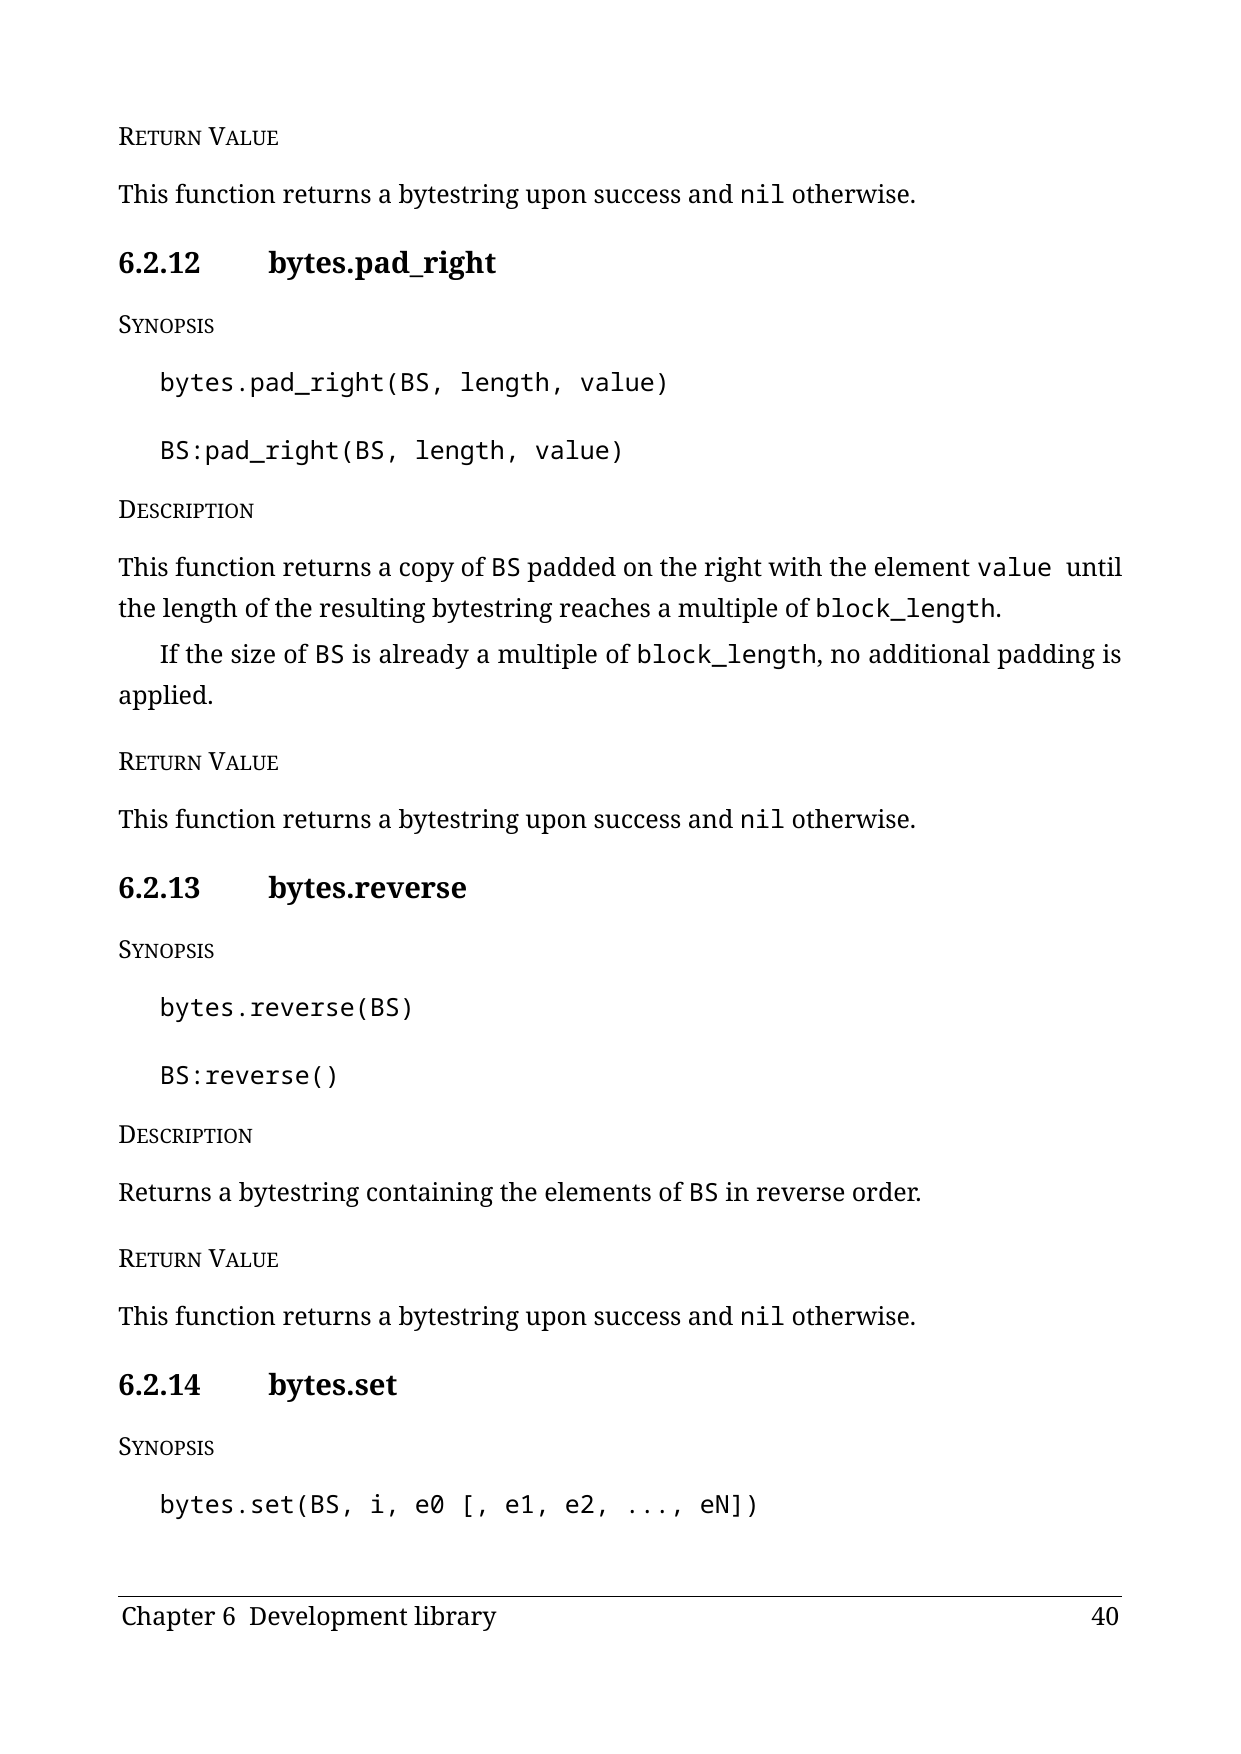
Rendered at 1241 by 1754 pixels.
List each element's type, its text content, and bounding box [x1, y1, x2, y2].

text This function returns a bytestring upon success and nil otherwise. [118, 1299, 1122, 1333]
subtitle Return Value [118, 118, 1122, 152]
subtitle Return Value [118, 1240, 1122, 1274]
subtitle bytes.set [118, 1364, 1122, 1404]
text BS:reverse() [159, 1058, 1122, 1092]
text bytes.set(BS, i, e0 [, e1, e2, ..., eN]) [159, 1487, 1122, 1521]
text This function returns a copy of BS padded on the right with the element value until the length of the resulting bytestring reaches a multiple of block_length. [118, 549, 1122, 624]
text This function returns a bytestring upon success and nil otherwise. [118, 176, 1122, 210]
subtitle Description [118, 491, 1122, 525]
text bytes.pad_right(BS, length, value) [159, 364, 1122, 398]
text bytes.reverse(BS) [159, 990, 1122, 1024]
text BS:pad_right(BS, length, value) [159, 432, 1122, 467]
subtitle Synopsis [118, 1429, 1122, 1462]
subtitle Synopsis [118, 932, 1122, 966]
text Returns a bytestring containing the elements of BS in reverse order. [118, 1175, 1122, 1209]
subtitle bytes.reverse [118, 867, 1122, 907]
subtitle Description [118, 1117, 1122, 1151]
subtitle bytes.pad_right [118, 242, 1122, 282]
text This function returns a bytestring upon success and nil otherwise. [118, 802, 1122, 836]
text If the size of BS is already a multiple of block_length, no additional padding is applied. [118, 637, 1122, 712]
subtitle Return Value [118, 744, 1122, 778]
subtitle Synopsis [118, 306, 1122, 340]
